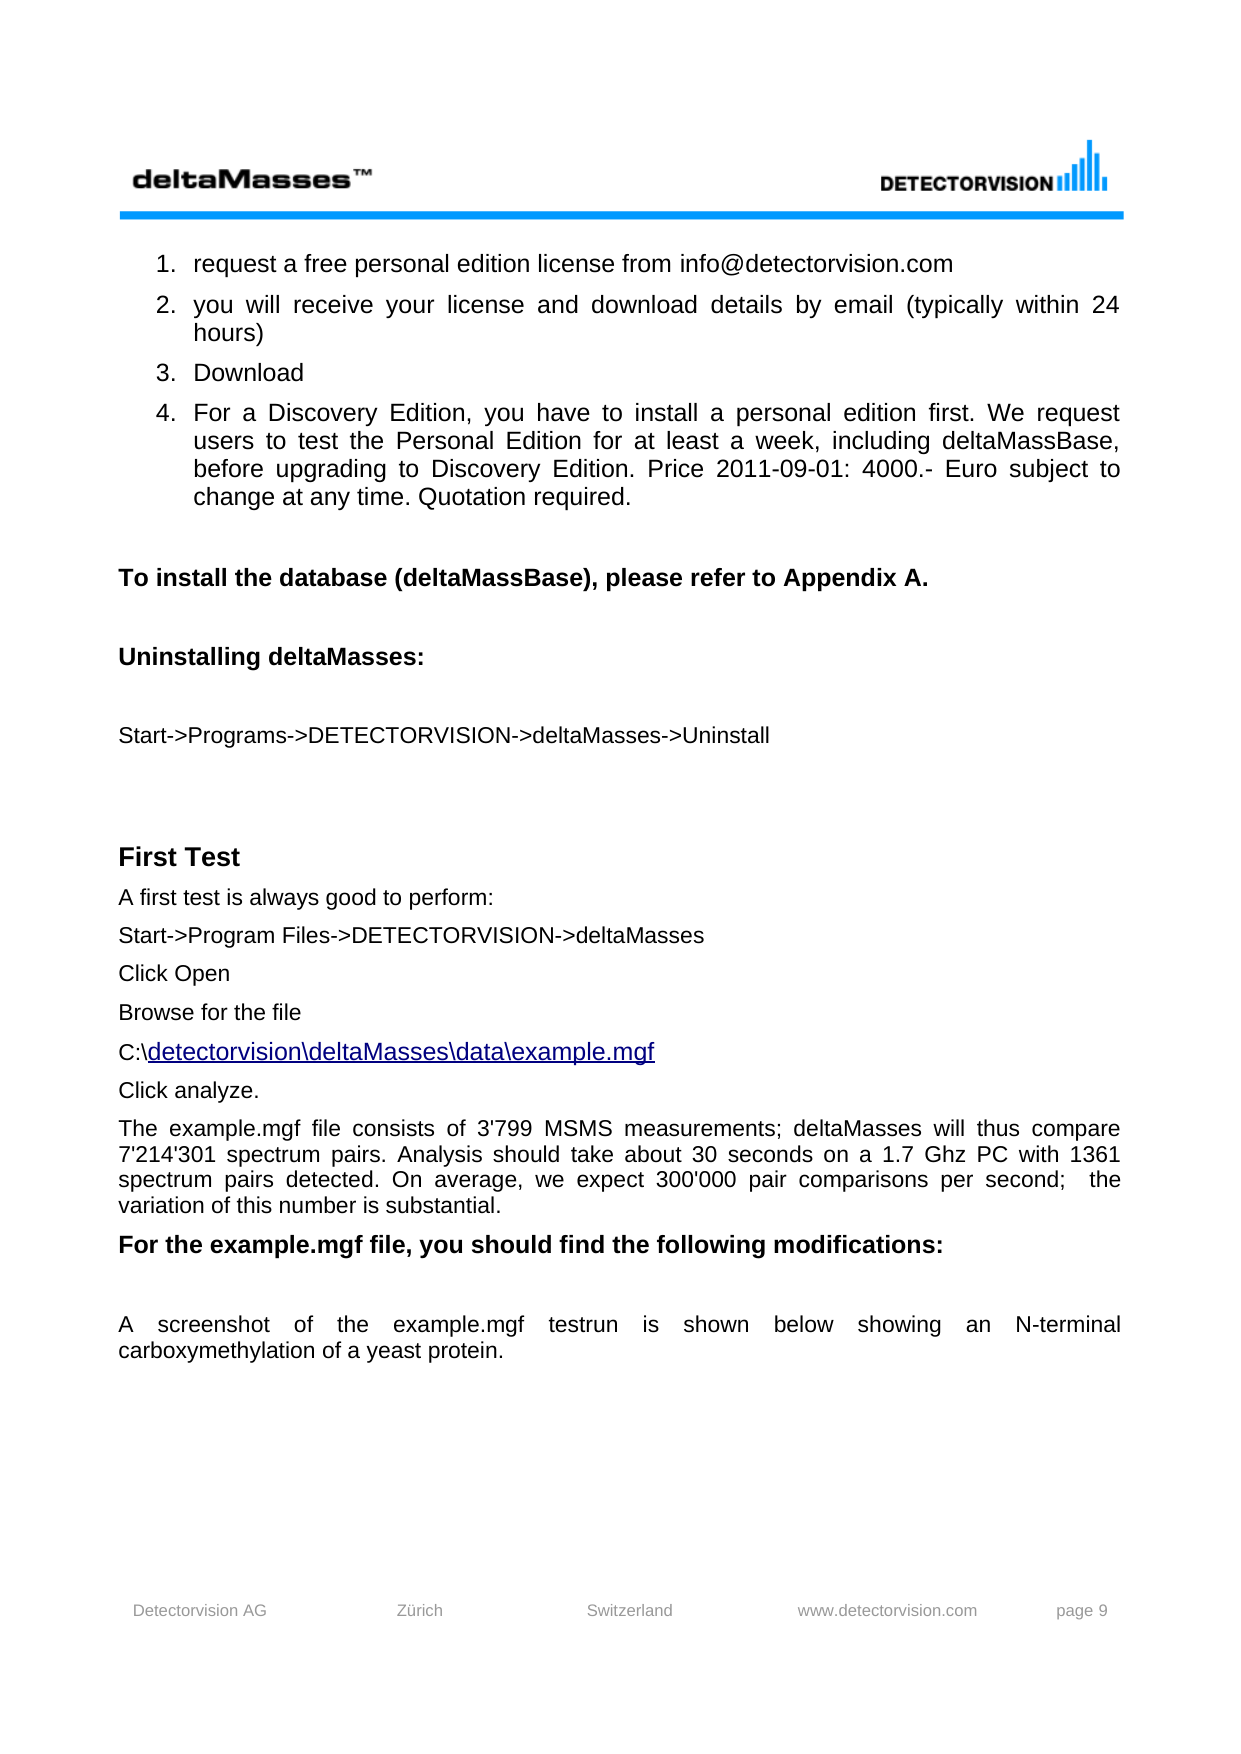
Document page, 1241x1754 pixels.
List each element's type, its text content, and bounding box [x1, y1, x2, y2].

text Click analyze. [118, 1078, 1122, 1103]
text Start->Programs->DETECTORVISION->deltaMasses->Uninstall [118, 723, 1122, 749]
text First Test [118, 842, 1122, 872]
text Click Open [118, 961, 1122, 987]
picture [875, 121, 1121, 196]
text Start->Program Files->DETECTORVISION->deltaMasses [118, 923, 1122, 949]
list For a Discovery Edition, you have to install a personal edition first. We request users to test the Personal Edition for at least a week, including deltaMassBase, before upgrading to Discovery Edition. Price 2011-09-01: 4000.- Euro subject to change at any time. Quotation required. [156, 399, 1122, 511]
text A first test is always good to perform: [118, 885, 1122, 911]
text To install the database (deltaMassBase), please refer to Appendix A. [118, 564, 1122, 592]
text The example.mgf file consists of 3'799 MSMS measurements; deltaMasses will thus compare 7'214'301 spectrum pairs. Analysis should take about 30 seconds on a 1.7 Ghz PC with 1361 spectrum pairs detected. On average, we expect 300'000 pair comparisons per second; the variation of this number is substantial. [118, 1116, 1122, 1218]
list request a free personal edition license from info@detectorvision.com [156, 250, 1122, 278]
picture [121, 121, 380, 196]
list you will receive your license and download details by email (typically within 24 hours) [156, 290, 1122, 346]
text Uninstalling deltaMasses: [118, 642, 1122, 670]
list Download [156, 359, 1122, 387]
text C:\detectorvision\deltaMasses\data\example.mgf [118, 1037, 1122, 1065]
text Browse for the file [118, 999, 1122, 1025]
text A screenshot of the example.mgf testrun is shown below showing an N-terminal carboxymethylation of a yeast protein. [118, 1312, 1122, 1363]
picture [119, 210, 1124, 221]
text For the example.mgf file, you should find the following modifications: [118, 1231, 1122, 1259]
